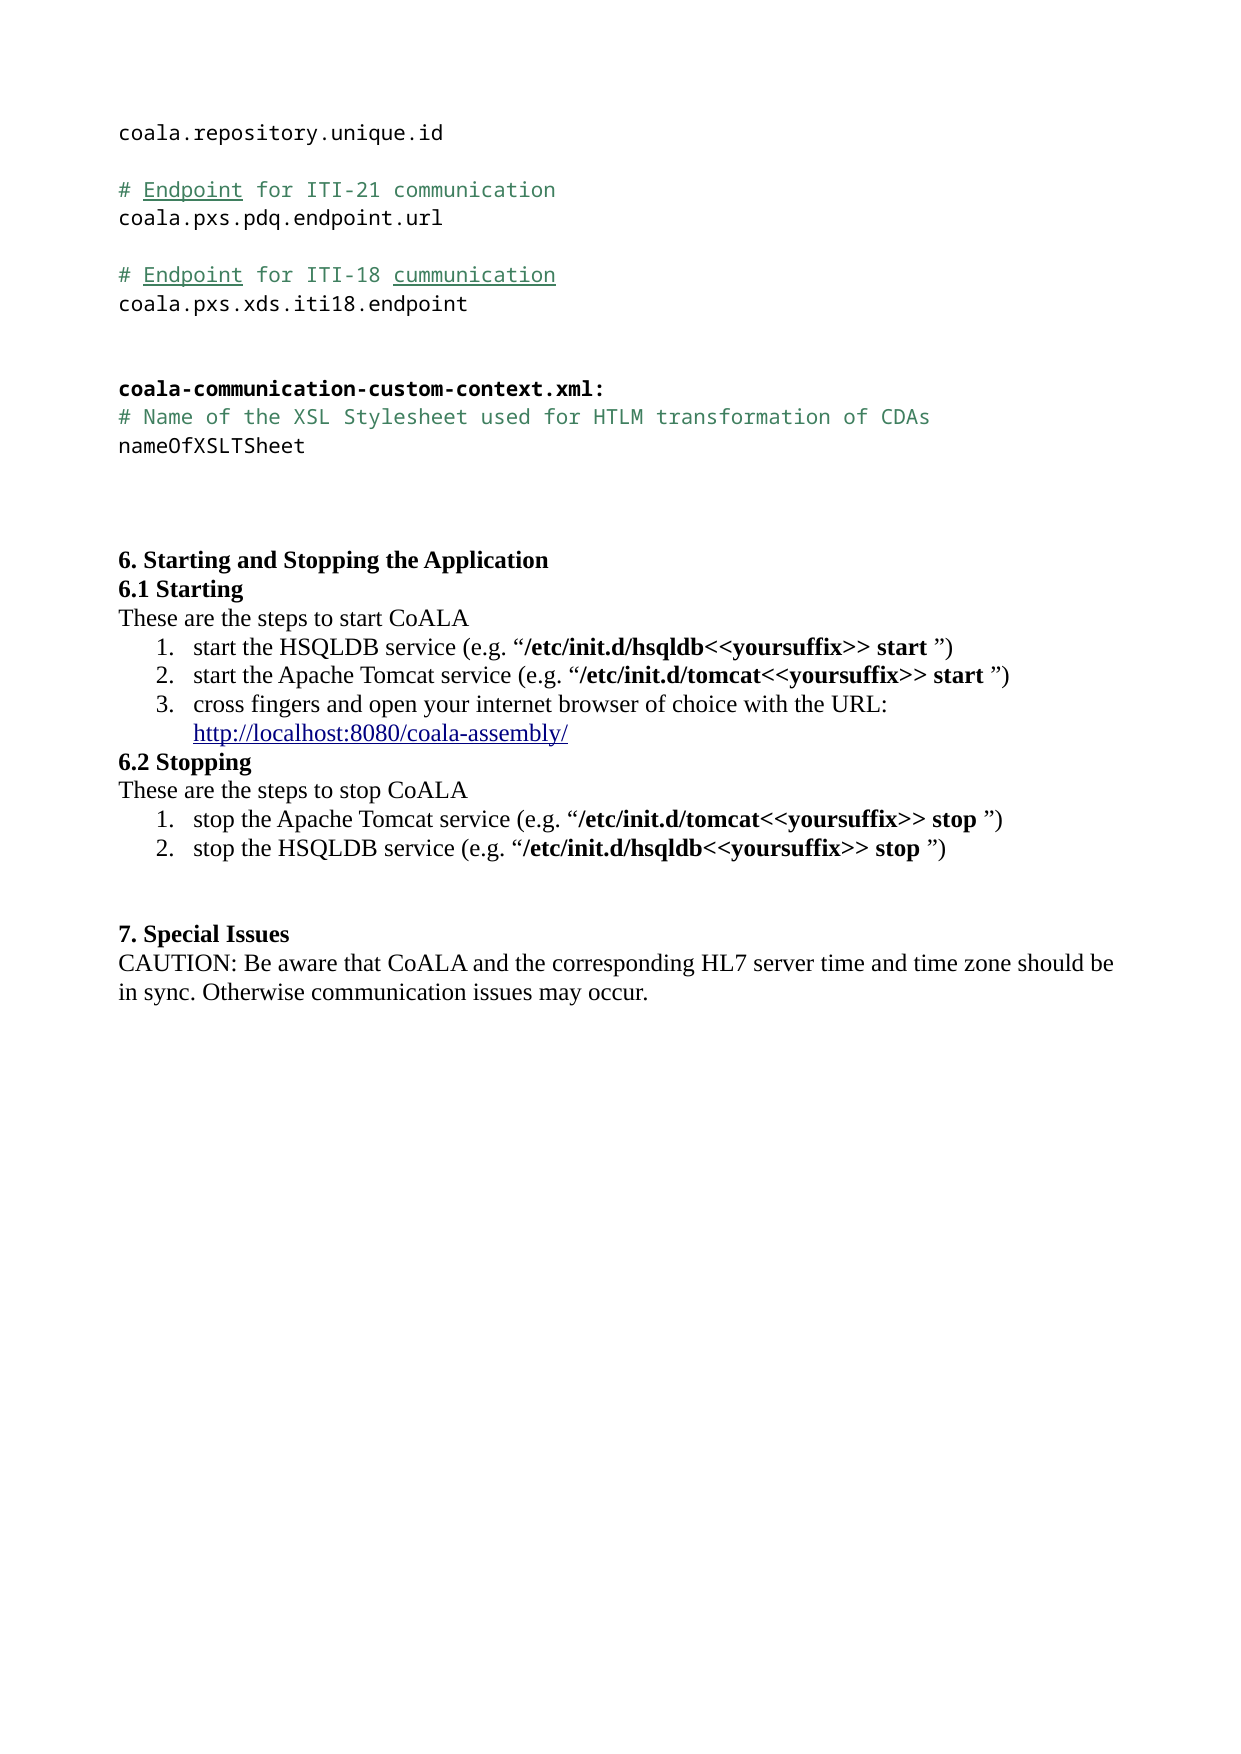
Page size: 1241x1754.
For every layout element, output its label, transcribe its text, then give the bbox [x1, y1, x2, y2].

text coala.pxs.pdq.endpoint.url [118, 203, 1122, 232]
list start the Apache Tomcat service (e.g. “/etc/init.d/tomcat<<yoursuffix>> start ”) [156, 661, 1122, 689]
text CAUTION: Be aware that CoALA and the corresponding HL7 server time and time zone should be in sync. Otherwise communication issues may occur. [118, 948, 1122, 1006]
list stop the Apache Tomcat service (e.g. “/etc/init.d/tomcat<<yoursuffix>> stop ”) [156, 804, 1122, 833]
list start the HSQLDB service (e.g. “/etc/init.d/hsqldb<<yoursuffix>> start ”) [156, 632, 1122, 661]
text coala.pxs.xds.iti18.endpoint [118, 289, 1122, 317]
list stop the HSQLDB service (e.g. “/etc/init.d/hsqldb<<yoursuffix>> stop ”) [156, 833, 1122, 862]
text coala.repository.unique.id [118, 118, 1122, 147]
text 6. Starting and Stopping the Application [118, 546, 1122, 574]
text These are the steps to stop CoALA [118, 776, 1122, 804]
text 7. Special Issues [118, 919, 1122, 948]
text # Name of the XSL Stylesheet used for HTLM transformation of CDAs [118, 402, 1122, 431]
text These are the steps to start CoALA [118, 603, 1122, 632]
text 6.1 Starting [118, 574, 1122, 603]
text # Endpoint for ITI-21 communication [118, 175, 1122, 203]
list cross fingers and open your internet browser of choice with the URL: http://localhost:8080/coala-assembly/ [156, 689, 1122, 747]
text coala-communication-custom-context.xml: [118, 374, 1122, 402]
text 6.2 Stopping [118, 747, 1122, 776]
text nameOfXSLTSheet [118, 431, 1122, 459]
text # Endpoint for ITI-18 cummunication [118, 260, 1122, 289]
